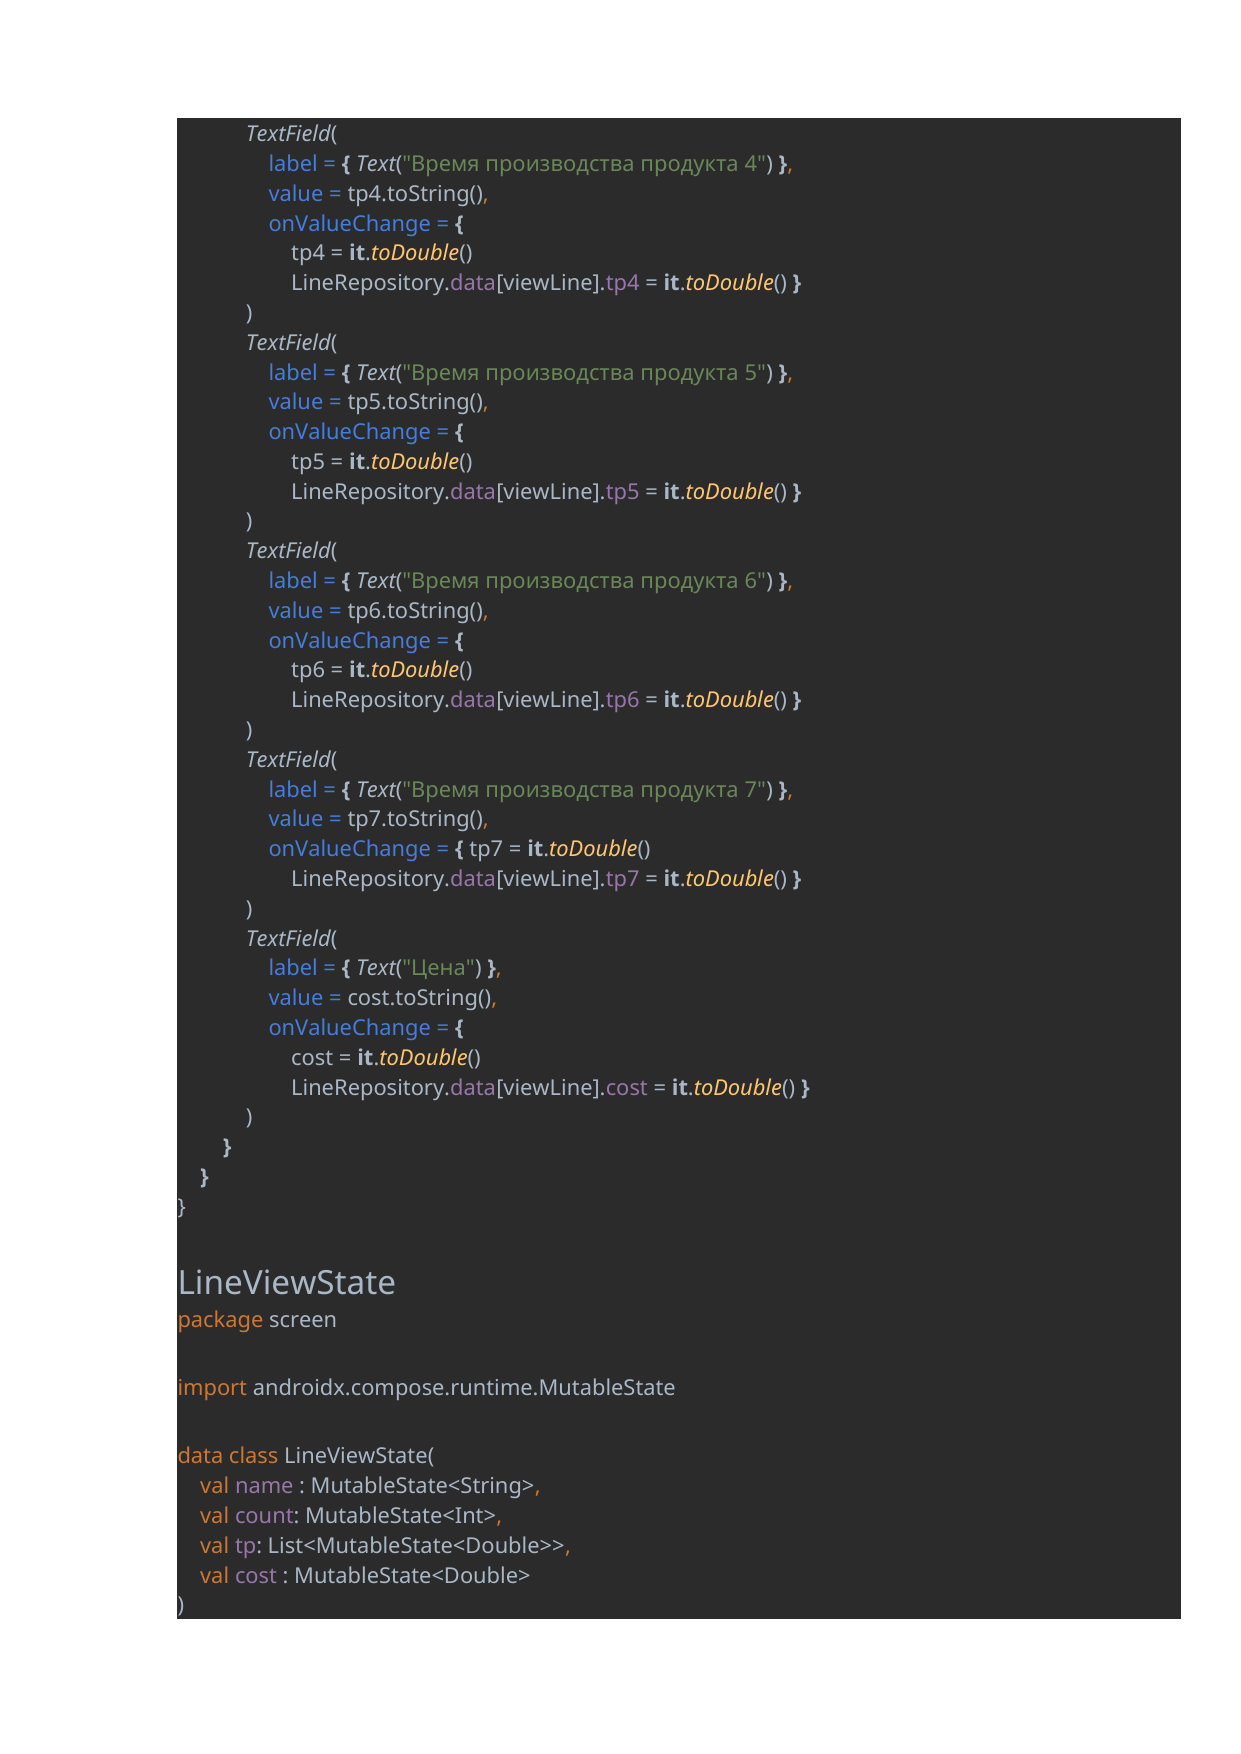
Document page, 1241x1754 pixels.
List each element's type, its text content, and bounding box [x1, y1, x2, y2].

text LineViewState [177, 1259, 1181, 1304]
text TextField( label = { Text("Время производства продукта 4") }, value = tp4.toString(), onValueChange = { tp4 = it.toDouble() LineRepository.data[viewLine].tp4 = it.toDouble() } ) TextField( label = { Text("Время производства продукта 5") }, value = tp5.toString(), onValueChange = { tp5 = it.toDouble() LineRepository.data[viewLine].tp5 = it.toDouble() } ) TextField( label = { Text("Время производства продукта 6") }, value = tp6.toString(), onValueChange = { tp6 = it.toDouble() LineRepository.data[viewLine].tp6 = it.toDouble() } ) TextField( label = { Text("Время производства продукта 7") }, value = tp7.toString(), onValueChange = { tp7 = it.toDouble() LineRepository.data[viewLine].tp7 = it.toDouble() } ) TextField( label = { Text("Цена") }, value = cost.toString(), onValueChange = { cost = it.toDouble() LineRepository.data[viewLine].cost = it.toDouble() } ) } } } [177, 118, 1181, 1220]
text package screen import androidx.compose.runtime.MutableState data class LineViewState( val name : MutableState<String>, val count: MutableState<Int>, val tp: List<MutableState<Double>>, val cost : MutableState<Double> ) [177, 1304, 1181, 1619]
